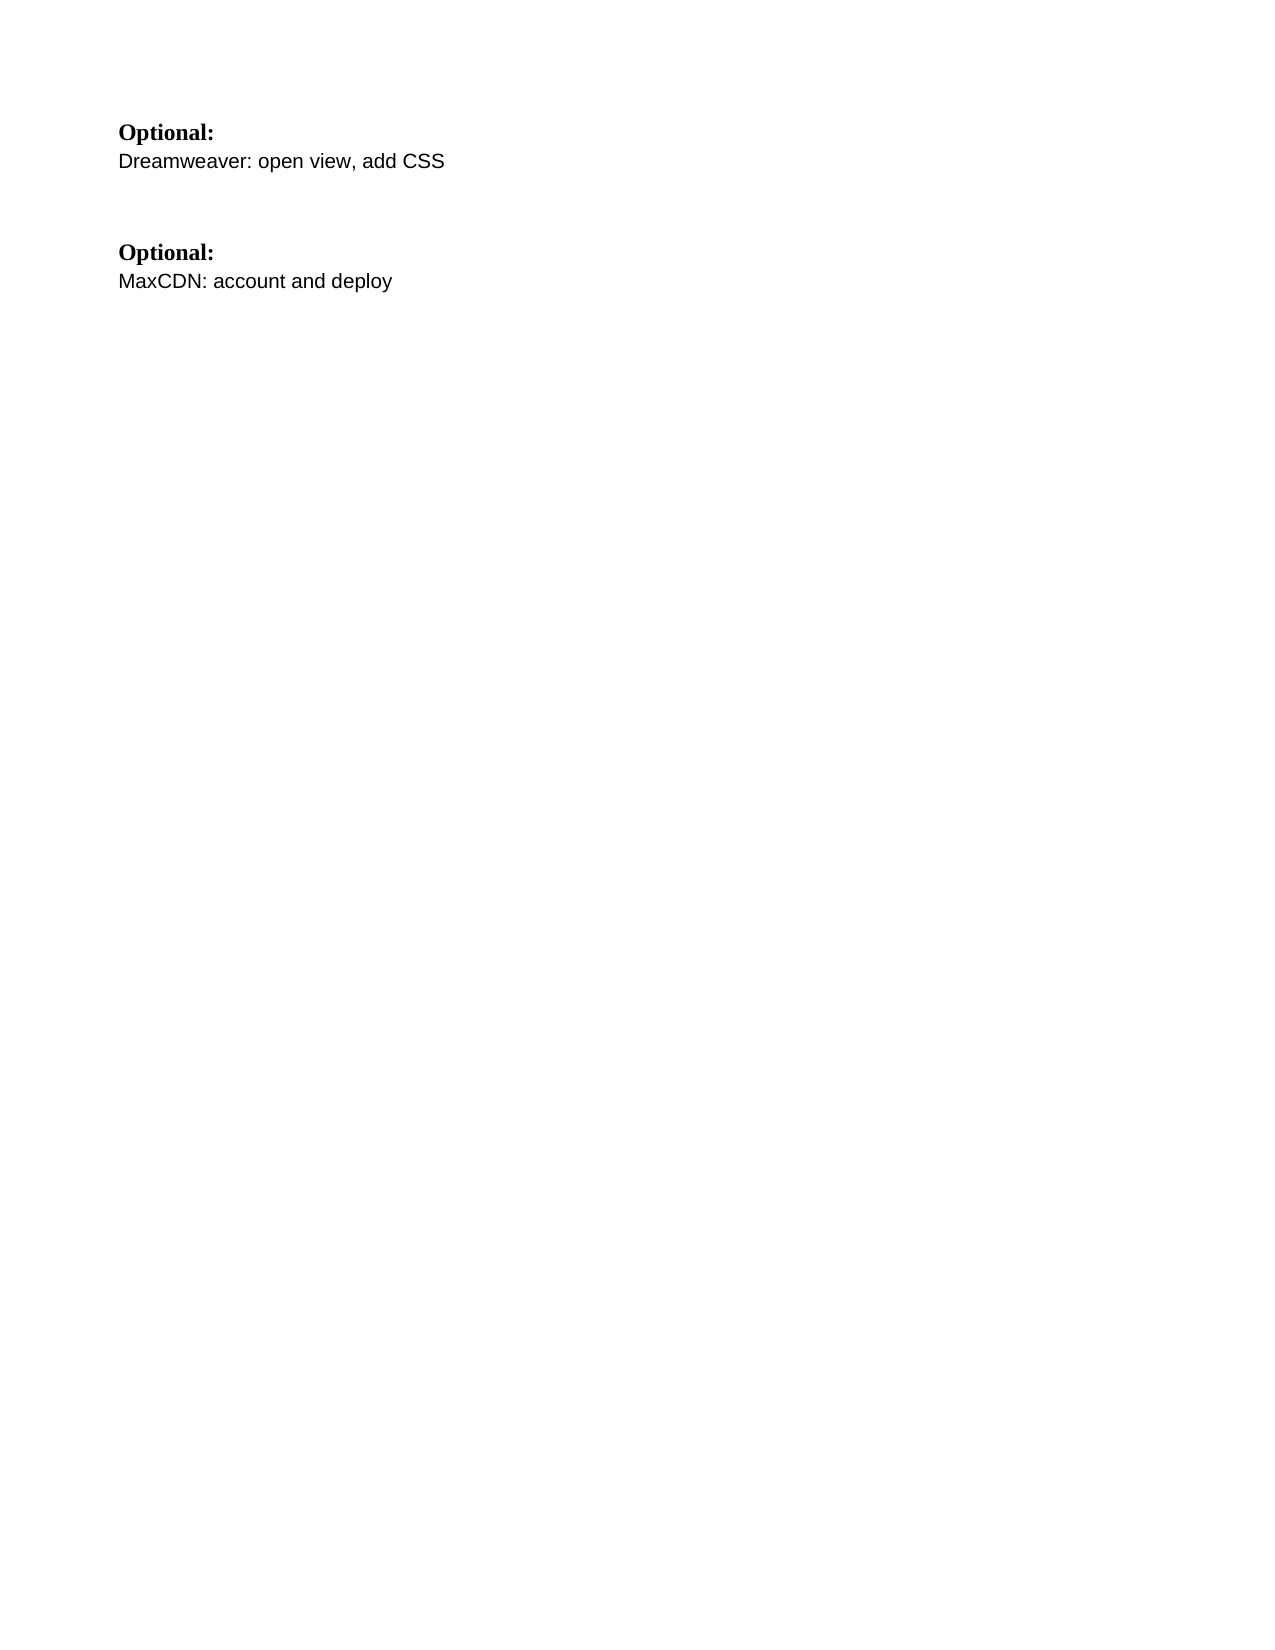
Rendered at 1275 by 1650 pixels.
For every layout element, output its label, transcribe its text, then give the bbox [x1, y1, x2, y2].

text MaxCDN: account and deploy [118, 269, 1157, 292]
subtitle Optional: [118, 118, 1157, 145]
subtitle Optional: [118, 238, 1157, 265]
text Dreamweaver: open view, add CSS [118, 149, 1157, 173]
